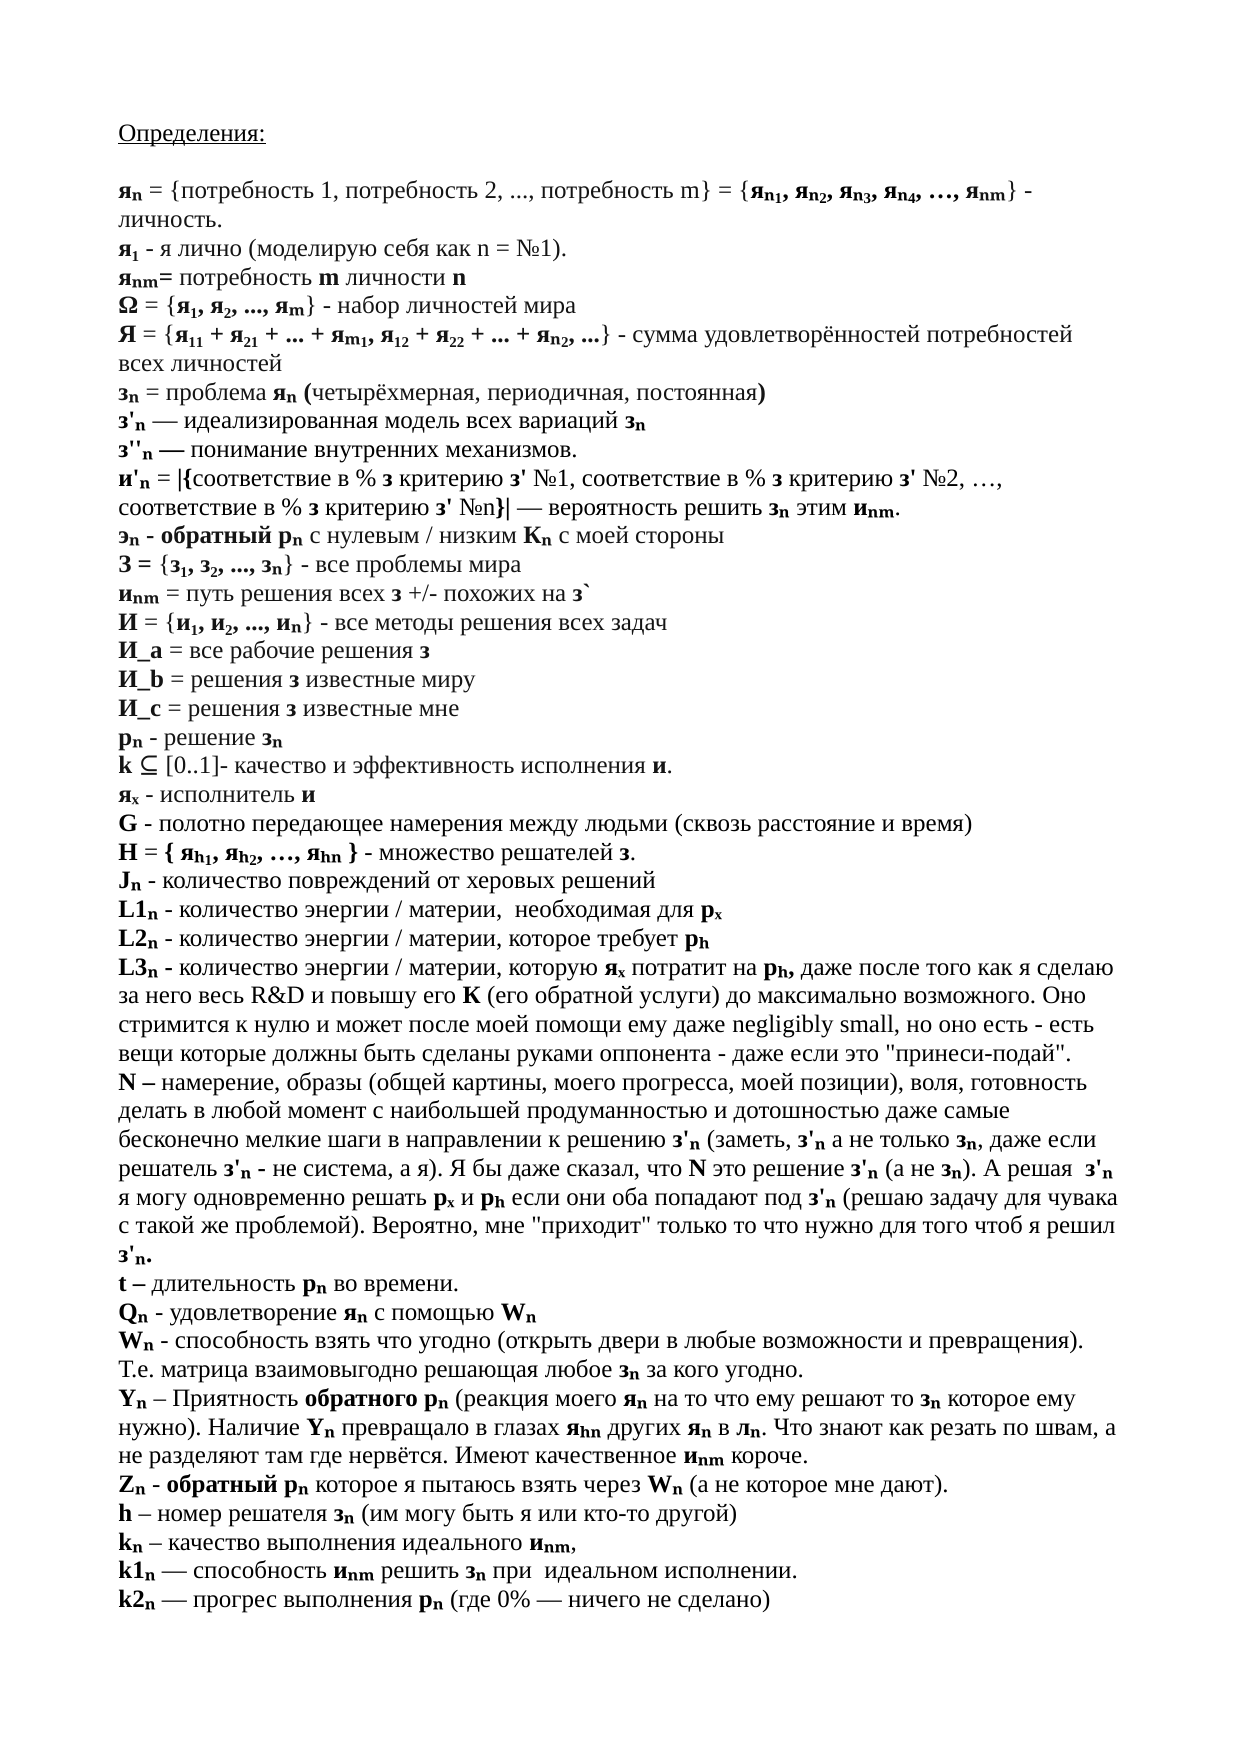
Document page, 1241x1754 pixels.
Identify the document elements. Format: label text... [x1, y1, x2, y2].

text k ⊆ [0..1]- качество и эффективность исполнения и. [118, 751, 1122, 779]
text И_c = решения з известные мне [118, 693, 1122, 722]
text N – намерение, образы (общей картины, моего прогресса, моей позиции), воля, готовность делать в любой момент с наибольшей продуманностью и дотошностью даже самые бесконечно мелкие шаги в направлении к решению з'ₙ (заметь, з'ₙ а не только зₙ, даже если решатель з'ₙ - не система, а я). Я бы даже сказал, что N это решение з'ₙ (а не зₙ). А решая з'ₙ я могу одновременно решать рₓ и рₕ если они оба попадают под з'ₙ (решаю задачу для чувака с такой же проблемой). Вероятно, мне "приходит" только то что нужно для того чтоб я решил з'ₙ. [118, 1067, 1122, 1268]
text L2ₙ - количество энергии / материи, которое требует рₕ [118, 923, 1122, 952]
text Zₙ - обратный рₙ которое я пытаюсь взять через Wₙ (а не которое мне дают). [118, 1469, 1122, 1498]
text я₁ - я лично (моделирую себя как n = №1). [118, 233, 1122, 262]
text L3ₙ - количество энергии / материи, которую яₓ потратит на рₕ, даже после того как я сделаю за него весь R&D и повышу его К (его обратной услуги) до максимально возможного. Оно стримится к нулю и может после моей помощи ему даже negligibly small, но оно есть - есть вещи которые должны быть сделаны руками оппонента - даже если это "принеси-подай". [118, 952, 1122, 1067]
text И_b = решения з известные миру [118, 664, 1122, 693]
text И = {и₁, и₂, ..., иₙ} - все методы решения всех задач [118, 607, 1122, 636]
text з''ₙ — понимание внутренних механизмов. [118, 434, 1122, 463]
text Я = {я₁₁ + я₂₁ + ... + яₘ₁, я₁₂ + я₂₂ + ... + яₙ₂, ...} - сумма удовлетворённостей потребностей всех личностей [118, 319, 1122, 377]
text Определения: [118, 118, 1122, 147]
text з'ₙ — идеализированная модель всех вариаций зₙ [118, 406, 1122, 434]
text яₙ = {потребность 1, потребность 2, ..., потребность m} = {яₙ₁, яₙ₂, яₙ₃, яₙ₄, …, яₙₘ} - личность. [118, 176, 1122, 233]
text и'ₙ = |{соответствие в % з критерию з' №1, соответствие в % з критерию з' №2, …, соответствие в % з критерию з' №n}| — вероятность решить зₙ этим иₙₘ. [118, 463, 1122, 521]
text k2ₙ — прогрес выполнения рₙ (где 0% — ничего не сделано) [118, 1584, 1122, 1613]
text t – длительность рₙ во времени. [118, 1268, 1122, 1297]
text G - полотно передающее намерения между людьми (сквозь расстояние и время) [118, 808, 1122, 837]
text зₙ = проблема яₙ (четырёхмерная, периодичная, постоянная) [118, 377, 1122, 406]
text рₙ - решение зₙ [118, 722, 1122, 751]
text k1ₙ — способность иₙₘ решить зₙ при идеальном исполнении. [118, 1556, 1122, 1584]
text яₓ - исполнитель и [118, 779, 1122, 808]
text Wₙ - способность взять что угодно (открыть двери в любые возможности и превращения). Т.е. матрица взаимовыгодно решающая любое зₙ за кого угодно. [118, 1326, 1122, 1383]
text kₙ – качество выполнения идеального иₙₘ, [118, 1527, 1122, 1556]
text эₙ - обратный рₙ с нулевым / низким Кₙ с моей стороны [118, 521, 1122, 549]
text Qₙ - удовлетворение яₙ с помощью Wₙ [118, 1297, 1122, 1326]
text h – номер решателя зₙ (им могу быть я или кто-то другой) [118, 1498, 1122, 1527]
text Ω = {я₁, я₂, ..., яₘ} - набор личностей мира [118, 291, 1122, 319]
text И_a = все рабочие решения з [118, 636, 1122, 664]
text Jₙ - количество повреждений от херовых решений [118, 866, 1122, 894]
text Yₙ – Приятность обратного рₙ (реакция моего яₙ на то что ему решают то зₙ которое ему нужно). Наличие Yₙ превращало в глазах яₕₙ других яₙ в лₙ. Что знают как резать по швам, а не разделяют там где нервётся. Имеют качественное иₙₘ короче. [118, 1383, 1122, 1469]
text иₙₘ = путь решения всех з +/- похожих на з` [118, 578, 1122, 607]
text H = { яₕ₁, яₕ₂, …, яₕₙ } - множество решателей з. [118, 837, 1122, 866]
text L1ₙ - количество энергии / материи, необходимая для рₓ [118, 894, 1122, 923]
text З = {з₁, з₂, ..., зₙ} - все проблемы мира [118, 549, 1122, 578]
text яₙₘ= потребность m личности n [118, 262, 1122, 291]
